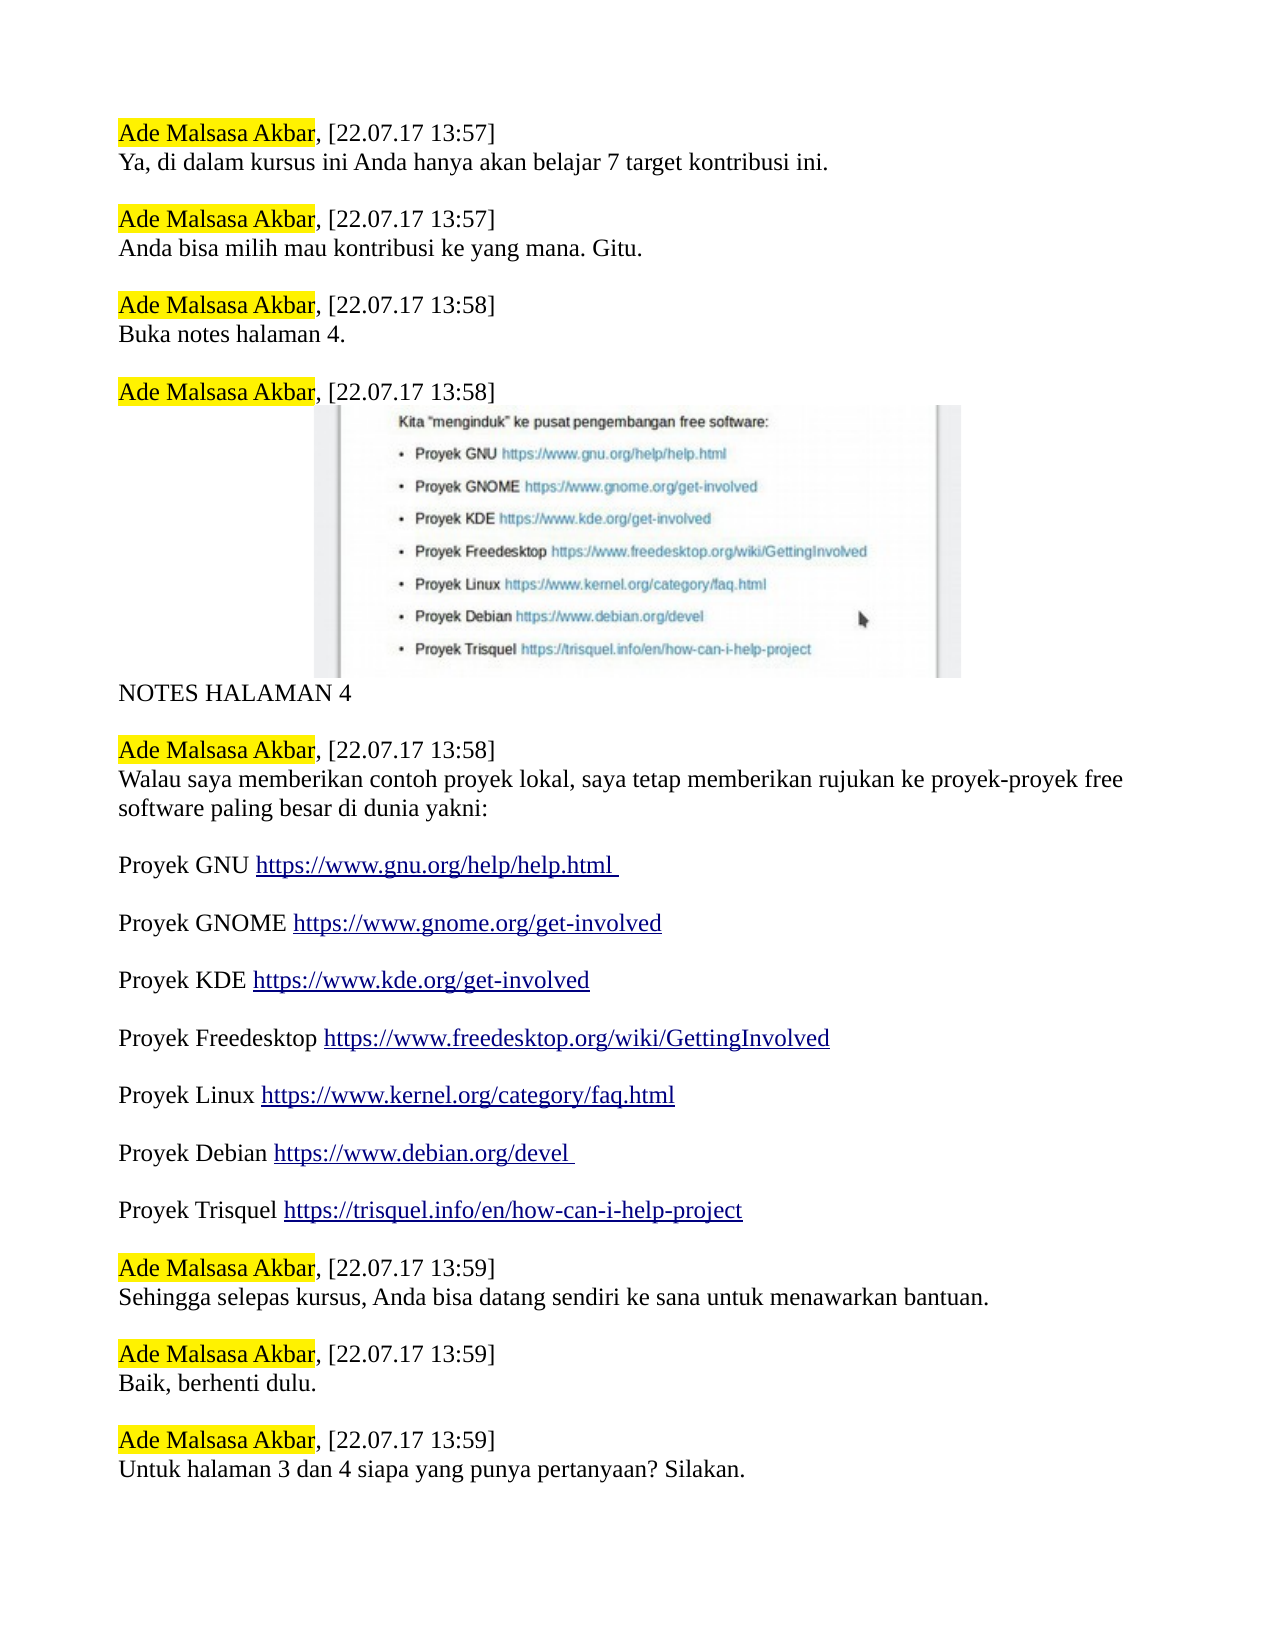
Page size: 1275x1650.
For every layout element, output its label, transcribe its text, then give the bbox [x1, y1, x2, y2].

text Proyek KDE https://www.kde.org/get-involved [118, 965, 1157, 994]
text Walau saya memberikan contoh proyek lokal, saya tetap memberikan rujukan ke proyek-proyek free software paling besar di dunia yakni: [118, 764, 1157, 822]
text Proyek GNOME https://www.gnome.org/get-involved [118, 908, 1157, 937]
text Sehingga selepas kursus, Anda bisa datang sendiri ke sana untuk menawarkan bantuan. [118, 1282, 1157, 1310]
text Ade Malsasa Akbar, [22.07.17 13:57] [118, 118, 1157, 147]
text Proyek Linux https://www.kernel.org/category/faq.html [118, 1080, 1157, 1109]
text Proyek Debian https://www.debian.org/devel [118, 1138, 1157, 1167]
text Ya, di dalam kursus ini Anda hanya akan belajar 7 target kontribusi ini. [118, 147, 1157, 176]
text Buka notes halaman 4. [118, 319, 1157, 348]
text Ade Malsasa Akbar, [22.07.17 13:59] [118, 1425, 1157, 1454]
text Baik, berhenti dulu. [118, 1368, 1157, 1397]
text Untuk halaman 3 dan 4 siapa yang punya pertanyaan? Silakan. [118, 1454, 1157, 1483]
text Proyek GNU https://www.gnu.org/help/help.html [118, 850, 1157, 879]
text Proyek Freedesktop https://www.freedesktop.org/wiki/GettingInvolved [118, 1023, 1157, 1052]
text Proyek Trisquel https://trisquel.info/en/how-can-i-help-project [118, 1195, 1157, 1224]
text Anda bisa milih mau kontribusi ke yang mana. Gitu. [118, 233, 1157, 262]
text Ade Malsasa Akbar, [22.07.17 13:58] [118, 735, 1157, 764]
text Ade Malsasa Akbar, [22.07.17 13:57] [118, 204, 1157, 233]
text Ade Malsasa Akbar, [22.07.17 13:58] [118, 377, 1157, 406]
text Ade Malsasa Akbar, [22.07.17 13:58] [118, 291, 1157, 319]
text Ade Malsasa Akbar, [22.07.17 13:59] [118, 1339, 1157, 1368]
picture [313, 405, 962, 678]
text Ade Malsasa Akbar, [22.07.17 13:59] [118, 1253, 1157, 1282]
text NOTES HALAMAN 4 [118, 406, 1157, 707]
